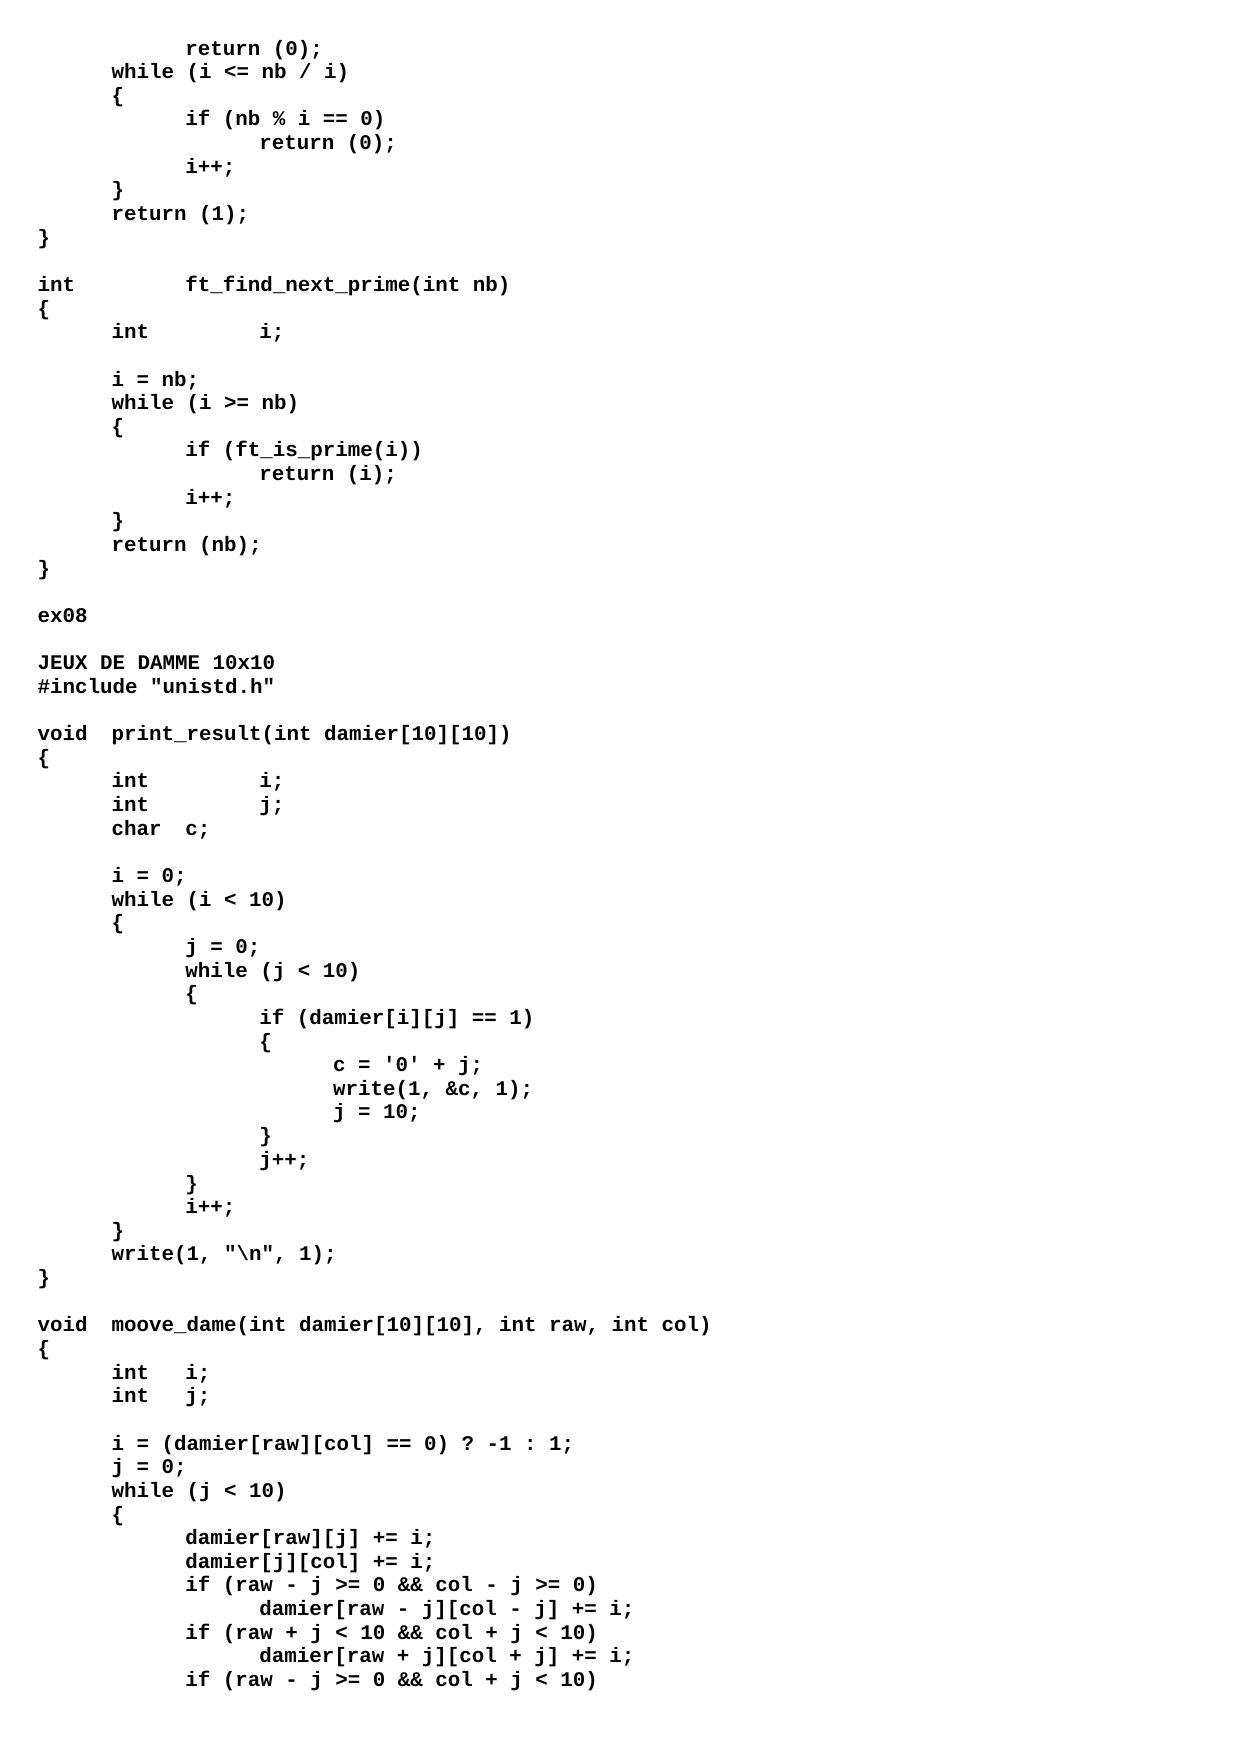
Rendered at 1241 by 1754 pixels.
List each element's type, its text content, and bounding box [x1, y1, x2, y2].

text { [37, 298, 1122, 321]
text while (i < 10) [37, 889, 1122, 912]
text if (raw - j >= 0 && col + j < 10) [37, 1669, 1122, 1693]
text { [37, 1338, 1122, 1362]
text } [37, 179, 1122, 203]
text ex08 [37, 605, 1122, 629]
text int j; [37, 794, 1122, 818]
text int j; [37, 1385, 1122, 1409]
text while (j < 10) [37, 1480, 1122, 1503]
text char c; [37, 818, 1122, 841]
text } [37, 1267, 1122, 1291]
text damier[raw + j][col + j] += i; [37, 1645, 1122, 1669]
text } [37, 510, 1122, 534]
text if (ft_is_prime(i)) [37, 439, 1122, 463]
text } [37, 227, 1122, 250]
text i++; [37, 156, 1122, 179]
text int i; [37, 1362, 1122, 1385]
text damier[raw][j] += i; [37, 1527, 1122, 1551]
text if (nb % i == 0) [37, 108, 1122, 132]
text } [37, 1172, 1122, 1196]
text write(1, &c, 1); [37, 1078, 1122, 1102]
text { [37, 912, 1122, 936]
text while (i >= nb) [37, 392, 1122, 416]
text return (i); [37, 463, 1122, 487]
text c = '0' + j; [37, 1054, 1122, 1078]
text i++; [37, 1196, 1122, 1220]
text { [37, 1503, 1122, 1527]
text { [37, 416, 1122, 439]
text { [37, 85, 1122, 108]
text return (nb); [37, 534, 1122, 558]
text if (damier[i][j] == 1) [37, 1007, 1122, 1031]
text { [37, 747, 1122, 771]
text i = (damier[raw][col] == 0) ? -1 : 1; [37, 1433, 1122, 1456]
text i = 0; [37, 865, 1122, 889]
text void moove_dame(int damier[10][10], int raw, int col) [37, 1314, 1122, 1338]
text } [37, 1220, 1122, 1243]
text if (raw - j >= 0 && col - j >= 0) [37, 1574, 1122, 1598]
text int i; [37, 321, 1122, 345]
text damier[raw - j][col - j] += i; [37, 1598, 1122, 1622]
text j = 0; [37, 936, 1122, 960]
text return (0); [37, 132, 1122, 156]
text while (j < 10) [37, 960, 1122, 983]
text return (1); [37, 203, 1122, 227]
text while (i <= nb / i) [37, 61, 1122, 85]
text } [37, 558, 1122, 581]
text void print_result(int damier[10][10]) [37, 723, 1122, 747]
text } [37, 1125, 1122, 1149]
text write(1, "\n", 1); [37, 1243, 1122, 1267]
text j = 10; [37, 1102, 1122, 1125]
text { [37, 983, 1122, 1007]
text #include "unistd.h" [37, 676, 1122, 699]
text i = nb; [37, 368, 1122, 392]
text return (0); [37, 37, 1122, 61]
text if (raw + j < 10 && col + j < 10) [37, 1622, 1122, 1645]
text i++; [37, 487, 1122, 510]
text JEUX DE DAMME 10x10 [37, 652, 1122, 676]
text int i; [37, 771, 1122, 794]
text j = 0; [37, 1456, 1122, 1480]
text int ft_find_next_prime(int nb) [37, 274, 1122, 298]
text { [37, 1031, 1122, 1054]
text j++; [37, 1149, 1122, 1172]
text damier[j][col] += i; [37, 1551, 1122, 1574]
